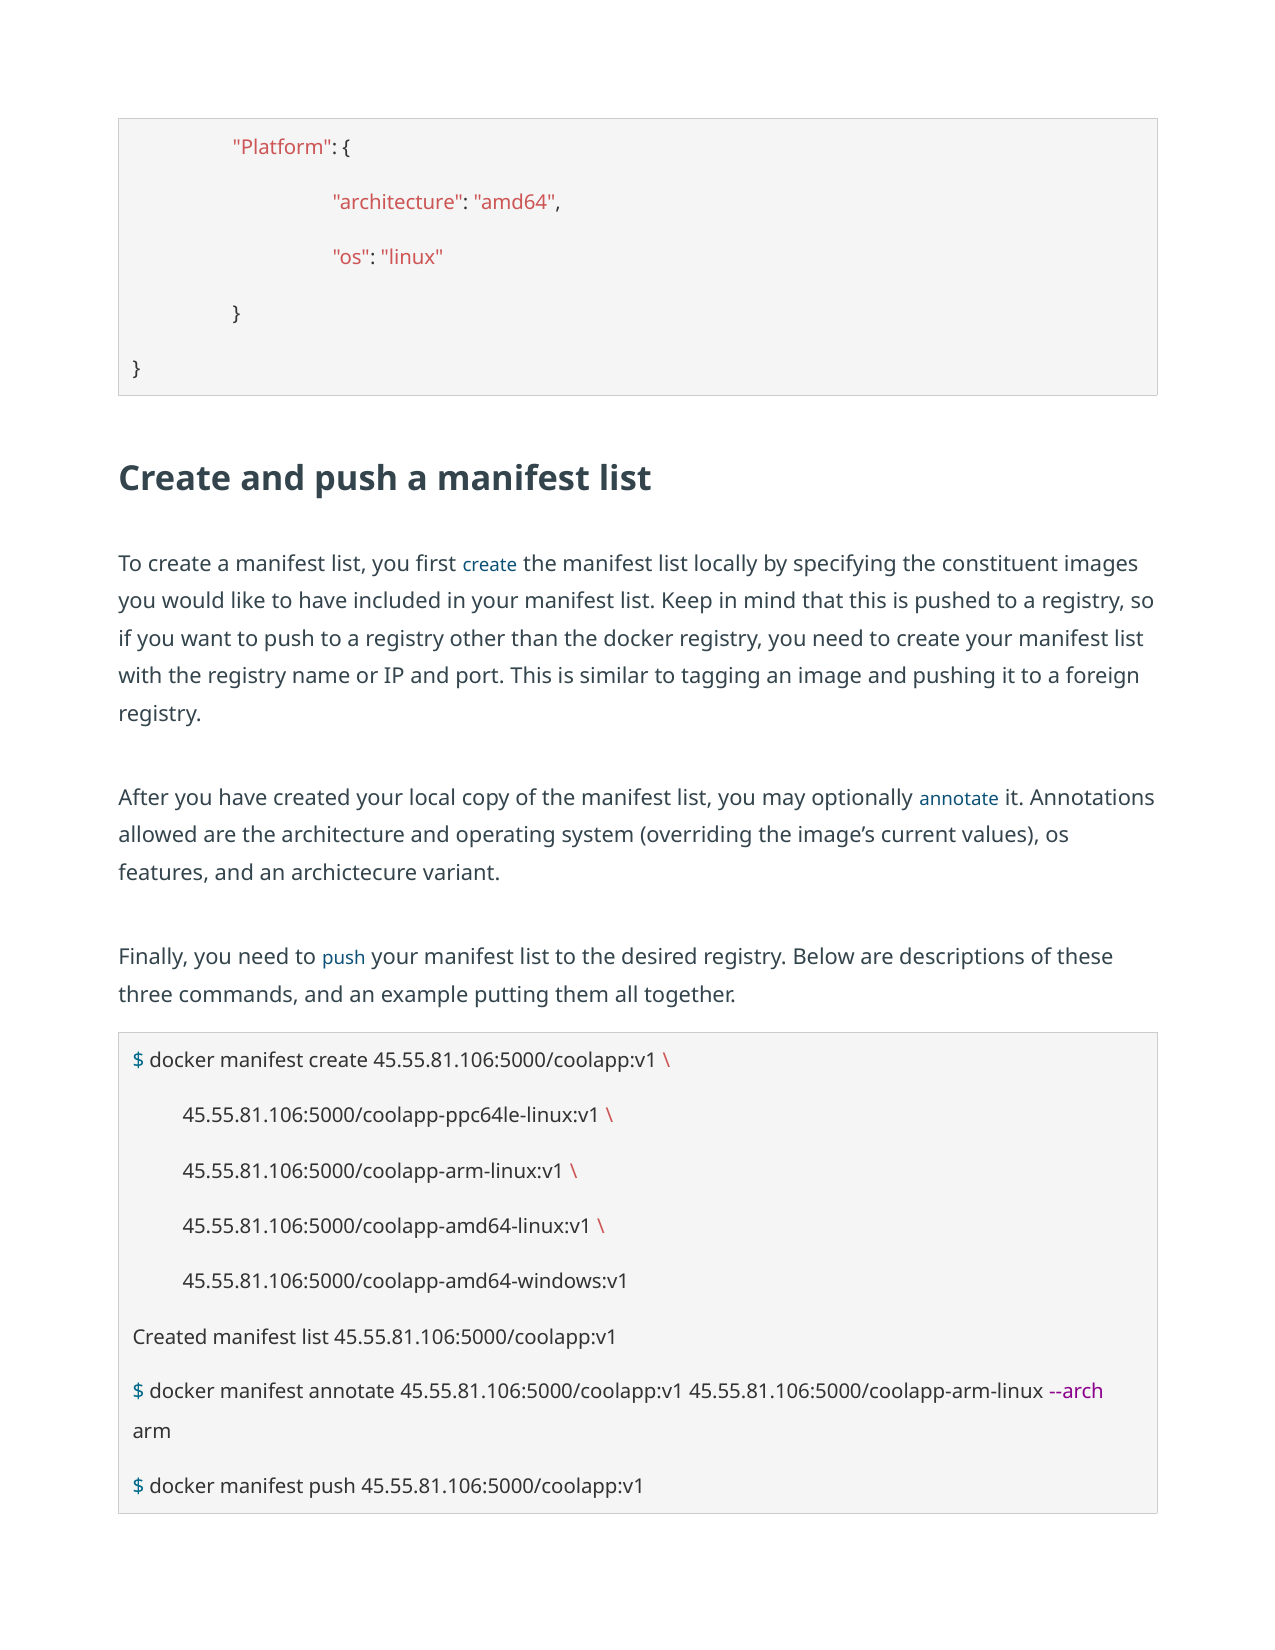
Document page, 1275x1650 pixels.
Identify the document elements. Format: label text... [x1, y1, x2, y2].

text 45.55.81.106:5000/coolapp-amd64-windows:v1 [119, 1253, 1157, 1295]
subtitle Create and push a manifest list [118, 454, 1157, 501]
text Finally, you need to push your manifest list to the desired registry. Below are descriptions of these three commands, and an example putting them all together. [118, 933, 1157, 1008]
text To create a manifest list, you first create the manifest list locally by specifying the constituent images you would like to have included in your manifest list. Keep in mind that this is pushed to a registry, so if you want to push to a registry other than the docker registry, you need to create your manifest list with the registry name or IP and port. This is similar to tagging an image and pushing it to a foreign registry. [118, 540, 1157, 727]
text Created manifest list 45.55.81.106:5000/coolapp:v1 [119, 1308, 1157, 1350]
text "os": "linux" [119, 229, 1157, 271]
text } [119, 284, 1157, 326]
text After you have created your local copy of the manifest list, you may optionally annotate it. Annotations allowed are the architecture and operating system (overriding the image’s current values), os features, and an archictecure variant. [118, 774, 1157, 887]
text 45.55.81.106:5000/coolapp-ppc64le-linux:v1 \ [119, 1087, 1157, 1129]
text $ docker manifest push 45.55.81.106:5000/coolapp:v1 [119, 1457, 1157, 1513]
text "Platform": { [119, 119, 1157, 160]
text $ docker manifest annotate 45.55.81.106:5000/coolapp:v1 45.55.81.106:5000/coolapp-arm-linux --arch arm [119, 1363, 1157, 1444]
text $ docker manifest create 45.55.81.106:5000/coolapp:v1 \ [119, 1033, 1157, 1074]
text 45.55.81.106:5000/coolapp-arm-linux:v1 \ [119, 1142, 1157, 1184]
text "architecture": "amd64", [119, 173, 1157, 216]
text 45.55.81.106:5000/coolapp-amd64-linux:v1 \ [119, 1197, 1157, 1240]
text } [119, 339, 1157, 395]
